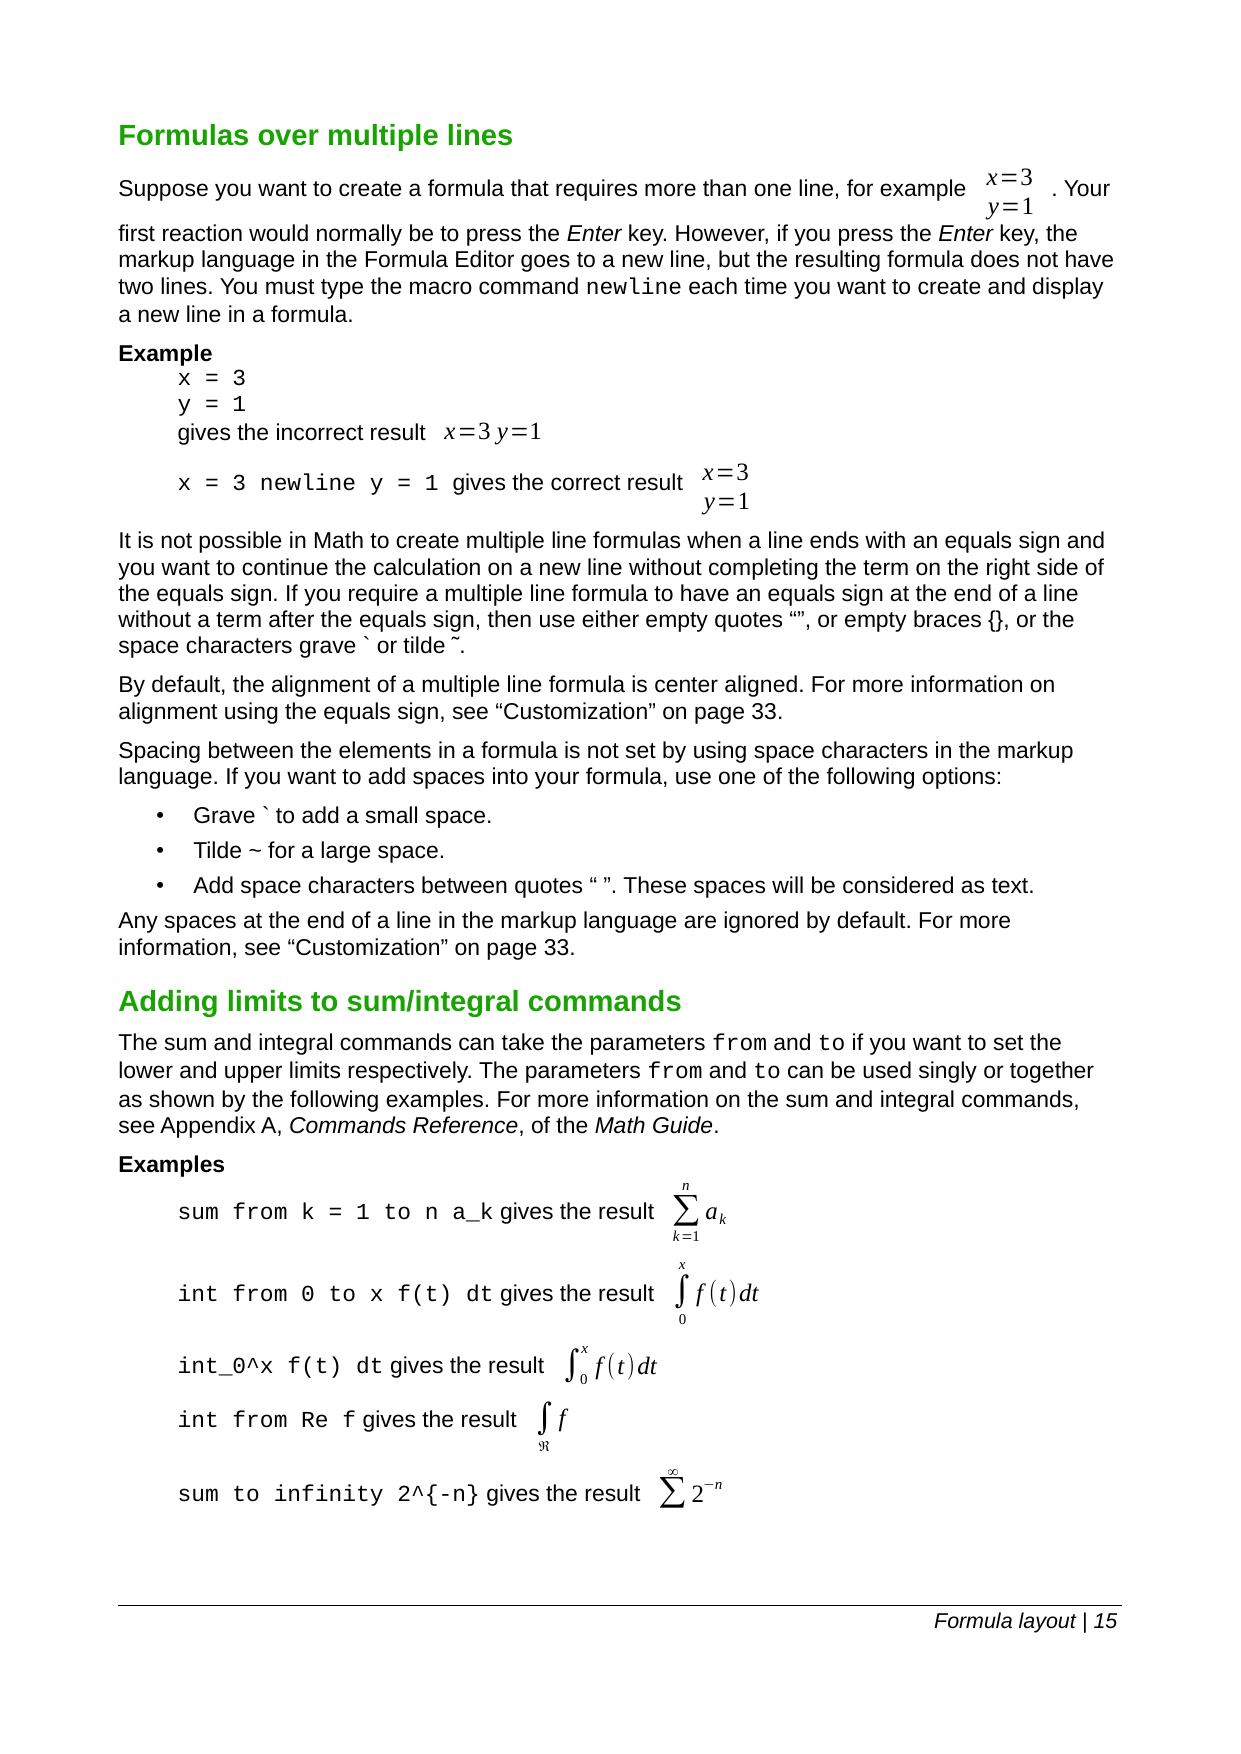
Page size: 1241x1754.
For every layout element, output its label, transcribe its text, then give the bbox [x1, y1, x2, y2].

list Tilde ~ for a large space. [156, 837, 1122, 863]
text By default, the alignment of a multiple line formula is center aligned. For more information on alignment using the equals sign, see “Customization” on page 33. [118, 671, 1122, 724]
text sum to infinity 2^{-n} gives the result [177, 1468, 1122, 1510]
text It is not possible in Math to create multiple line formulas when a line ends with an equals sign and you want to continue the calculation on a new line without completing the term on the right side of the equals sign. If you require a multiple line formula to have an equals sign at the end of a line without a term after the equals sign, then use either empty quotes “”, or empty braces {}, or the space characters grave ` or tilde ˜. [118, 527, 1122, 659]
text int_0^x f(t) dt gives the result [177, 1340, 1122, 1388]
text The sum and integral commands can take the parameters from and to if you want to set the lower and upper limits respectively. The parameters from and to can be used singly or together as shown by the following examples. For more information on the sum and integral commands, see Appendix A, Commands Reference, of the Math Guide. [118, 1029, 1122, 1138]
text Suppose you want to create a formula that requires more than one line, for example. Your first reaction would normally be to press the Enter key. However, if you press the Enter key, the markup language in the Formula Editor goes to a new line, but the resulting formula does not have two lines. You must type the macro command newline each time you want to create and display a new line in a formula. [118, 163, 1122, 327]
list Add space characters between quotes “ ”. These spaces will be considered as text. [156, 872, 1122, 898]
text int from Re f gives the result [177, 1400, 1122, 1456]
list Grave ` to add a small space. [156, 802, 1122, 828]
text Any spaces at the end of a line in the markup language are ignored by default. For more information, see “Customization” on page 33. [118, 907, 1122, 960]
text x = 3 y = 1 gives the incorrect result [177, 366, 1122, 446]
subtitle Formulas over multiple lines [118, 118, 1122, 152]
text int from 0 to x f(t) dt gives the result [177, 1257, 1122, 1328]
text Example [118, 340, 1122, 366]
text Examples [118, 1151, 1122, 1177]
subtitle Adding limits to sum/integral commands [118, 984, 1122, 1017]
text sum from k = 1 to n a_k gives the result [177, 1177, 1122, 1244]
text x = 3 newline y = 1 gives the correct result [177, 458, 1122, 514]
text Spacing between the elements in a formula is not set by using space characters in the markup language. If you want to add spaces into your formula, use one of the following options: [118, 737, 1122, 789]
